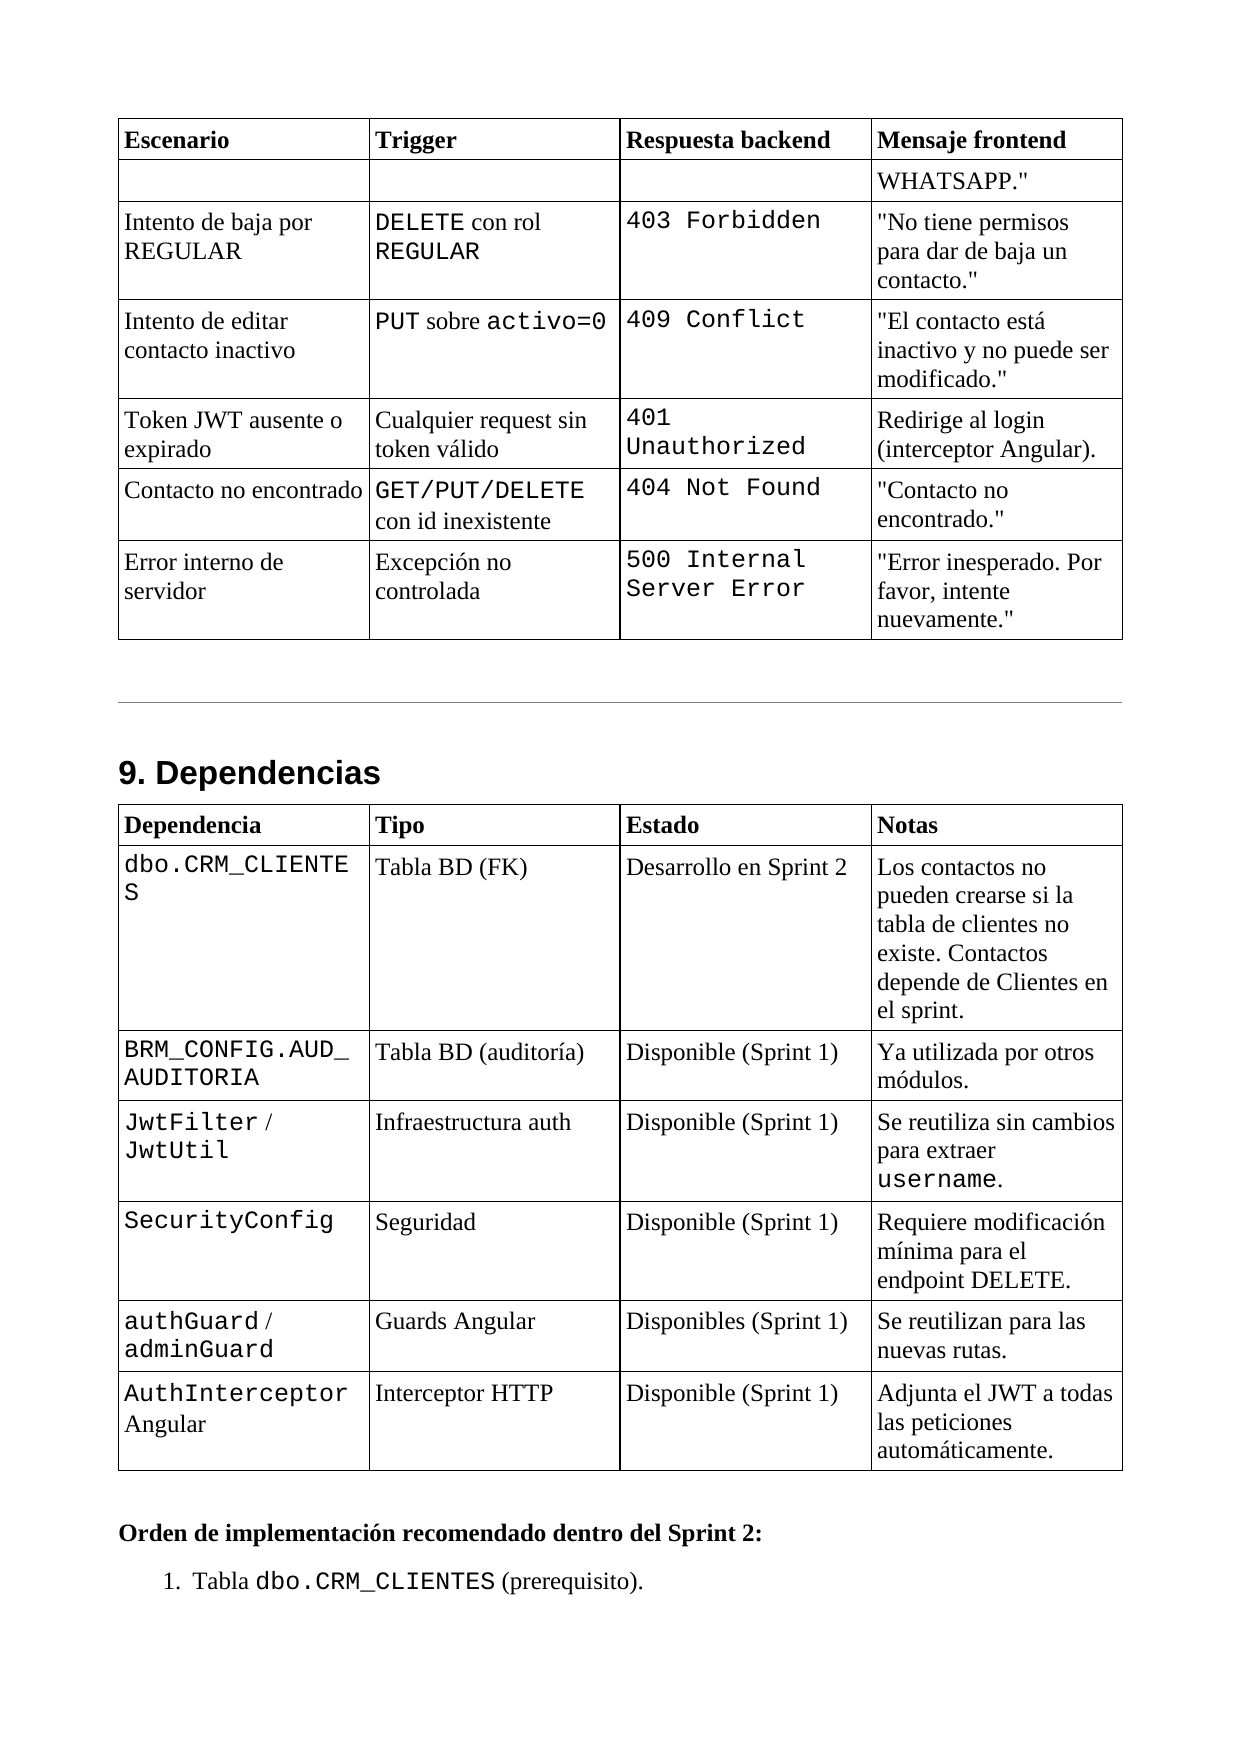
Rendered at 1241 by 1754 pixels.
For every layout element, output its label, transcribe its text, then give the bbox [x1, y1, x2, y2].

table_cell Seguridad [370, 1202, 619, 1299]
table_cell Desarrollo en Sprint 2 [621, 846, 871, 1030]
table_cell 401 Unauthorized [621, 399, 871, 468]
table_header Trigger [370, 119, 619, 159]
table_cell Excepción no controlada [370, 541, 619, 639]
subtitle 9. Dependencias [118, 753, 1122, 791]
table_cell BRM_CONFIG.AUD_AUDITORIA [119, 1031, 369, 1100]
table_cell Infraestructura auth [370, 1101, 619, 1201]
table_cell Contacto no encontrado [119, 469, 369, 540]
table_header Estado [621, 805, 871, 845]
text Orden de implementación recomendado dentro del Sprint 2: [118, 1518, 1122, 1547]
table_cell "El contacto está inactivo y no puede ser modificado." [872, 300, 1122, 398]
table_cell Intento de editar contacto inactivo [119, 300, 369, 398]
table_header Tipo [370, 805, 619, 845]
table_header Dependencia [119, 805, 369, 845]
table_cell 404 Not Found [621, 469, 871, 540]
table_header Mensaje frontend [872, 119, 1122, 159]
table_cell Tabla BD (FK) [370, 846, 619, 1030]
table_cell Requiere modificación mínima para el endpoint DELETE. [872, 1202, 1122, 1299]
table_cell Guards Angular [370, 1301, 619, 1371]
table_cell GET/PUT/DELETE con id inexistente [370, 469, 619, 540]
table_cell [119, 160, 369, 201]
table_cell 409 Conflict [621, 300, 871, 398]
table_cell Disponible (Sprint 1) [621, 1031, 871, 1100]
table_cell Se reutiliza sin cambios para extraer username. [872, 1101, 1122, 1201]
table_cell SecurityConfig [119, 1202, 369, 1299]
table_cell Intento de baja por REGULAR [119, 202, 369, 299]
table_cell Redirige al login (interceptor Angular). [872, 399, 1122, 468]
table_header Notas [872, 805, 1122, 845]
table_cell 500 Internal Server Error [621, 541, 871, 639]
table_header Escenario [119, 119, 369, 159]
table_cell Los contactos no pueden crearse si la tabla de clientes no existe. Contactos depende de Clientes en el sprint. [872, 846, 1122, 1030]
table_cell Disponibles (Sprint 1) [621, 1301, 871, 1371]
table_cell authGuard / adminGuard [119, 1301, 369, 1371]
table_cell [370, 160, 619, 201]
table_cell DELETE con rol REGULAR [370, 202, 619, 299]
table_cell Tabla BD (auditoría) [370, 1031, 619, 1100]
table_cell JwtFilter / JwtUtil [119, 1101, 369, 1201]
table_cell Adjunta el JWT a todas las peticiones automáticamente. [872, 1372, 1122, 1470]
table_cell Disponible (Sprint 1) [621, 1372, 871, 1470]
table_cell Disponible (Sprint 1) [621, 1202, 871, 1299]
table_cell Ya utilizada por otros módulos. [872, 1031, 1122, 1100]
table_cell PUT sobre activo=0 [370, 300, 619, 398]
table_cell "No tiene permisos para dar de baja un contacto." [872, 202, 1122, 299]
table_cell "Contacto no encontrado." [872, 469, 1122, 540]
table_cell dbo.CRM_CLIENTES [119, 846, 369, 1030]
table_cell "Error inesperado. Por favor, intente nuevamente." [872, 541, 1122, 639]
table_cell AuthInterceptor Angular [119, 1372, 369, 1470]
table_cell Interceptor HTTP [370, 1372, 619, 1470]
table_cell WHATSAPP." [872, 160, 1122, 201]
table_header Respuesta backend [621, 119, 871, 159]
table_cell Disponible (Sprint 1) [621, 1101, 871, 1201]
table_cell Error interno de servidor [119, 541, 369, 639]
table_cell Cualquier request sin token válido [370, 399, 619, 468]
table_cell 403 Forbidden [621, 202, 871, 299]
table_cell [621, 160, 871, 201]
table_cell Se reutilizan para las nuevas rutas. [872, 1301, 1122, 1371]
list Tabla dbo.CRM_CLIENTES (prerequisito). [162, 1566, 1122, 1597]
table_cell Token JWT ausente o expirado [119, 399, 369, 468]
